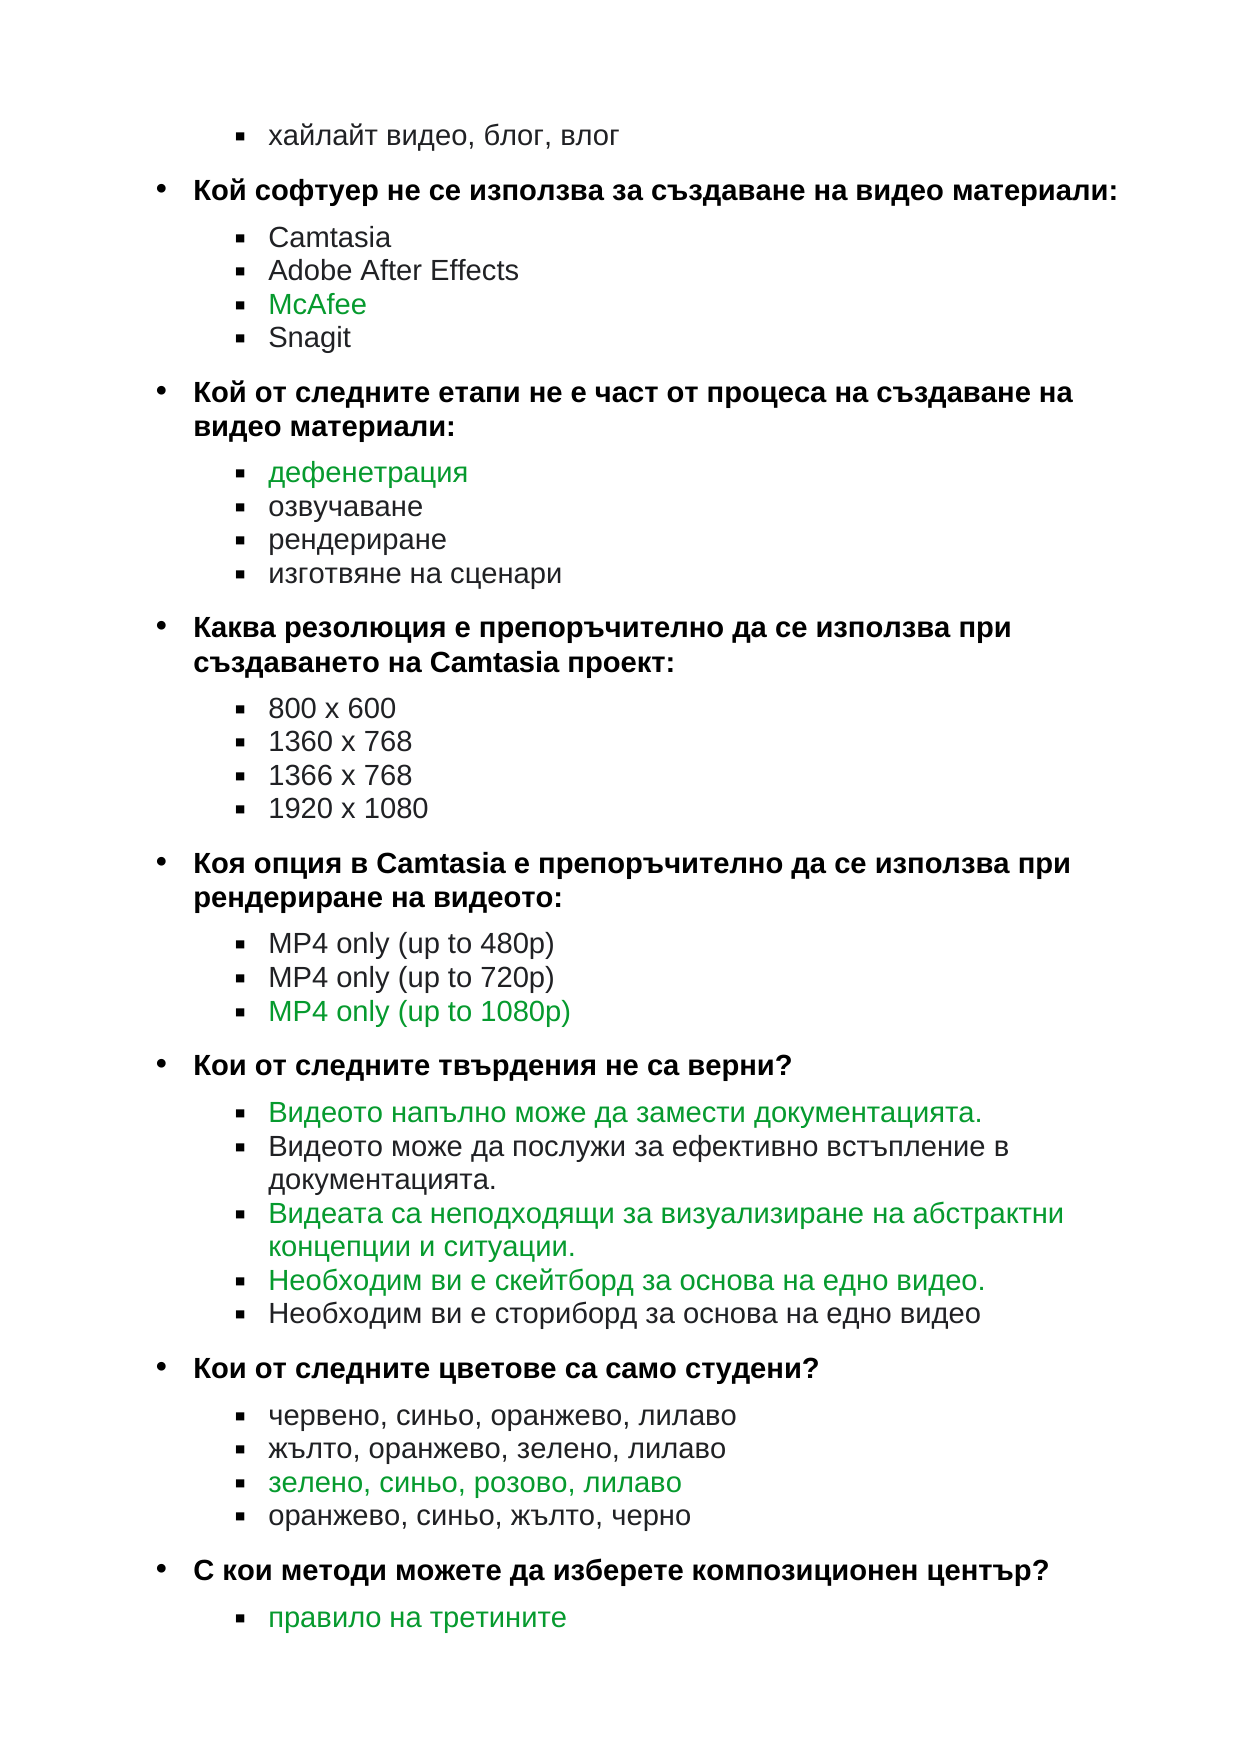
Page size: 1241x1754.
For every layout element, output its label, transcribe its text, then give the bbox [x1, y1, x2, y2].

list Видеото напълно може да замести документацията. [231, 1095, 1122, 1128]
list Видеата са неподходящи за визуализиране на абстрактни концепции и ситуации. [231, 1196, 1122, 1263]
list Adobe After Effects [231, 253, 1122, 287]
list Snagit [231, 320, 1122, 354]
list Кой от следните етапи не е част от процеса на създаване на видео материали: [156, 374, 1122, 443]
list MP4 only (up to 480p) [231, 926, 1122, 960]
list Каква резолюция е препоръчително да се използва при създаването на Camtasia проект: [156, 610, 1122, 678]
list С кои методи можете да изберете композиционен център? [156, 1553, 1122, 1587]
list Кои от следните твърдения не са верни? [156, 1048, 1122, 1082]
list дефенетрация [231, 455, 1122, 489]
list червено, синьо, оранжево, лилаво [231, 1398, 1122, 1431]
list MP4 only (up to 1080p) [231, 993, 1122, 1027]
list 1920 x 1080 [231, 791, 1122, 825]
list Коя опция в Camtasia е препоръчително да се използва при рендериране на видеото: [156, 846, 1122, 914]
list правило на третините [231, 1600, 1122, 1633]
list Необходим ви е сториборд за основа на едно видео [231, 1296, 1122, 1330]
list оранжево, синьо, жълто, черно [231, 1498, 1122, 1532]
list рендериране [231, 522, 1122, 556]
list McAfee [231, 287, 1122, 320]
list Видеото може да послужи за ефективно встъпление в документацията. [231, 1128, 1122, 1196]
list зелено, синьо, розово, лилаво [231, 1465, 1122, 1498]
list 1360 x 768 [231, 724, 1122, 758]
list 800 х 600 [231, 691, 1122, 724]
list Необходим ви е скейтборд за основа на едно видео. [231, 1263, 1122, 1296]
list озвучаване [231, 489, 1122, 522]
list Кой софтуер не се използва за създаване на видео материали: [156, 172, 1122, 207]
list 1366 x 768 [231, 758, 1122, 791]
list изготвяне на сценари [231, 556, 1122, 589]
list жълто, оранжево, зелено, лилаво [231, 1431, 1122, 1465]
list хайлайт видео, блог, влог [231, 118, 1122, 152]
list Camtasia [231, 219, 1122, 253]
list MP4 only (up to 720p) [231, 960, 1122, 993]
list Кои от следните цветове са само студени? [156, 1351, 1122, 1385]
